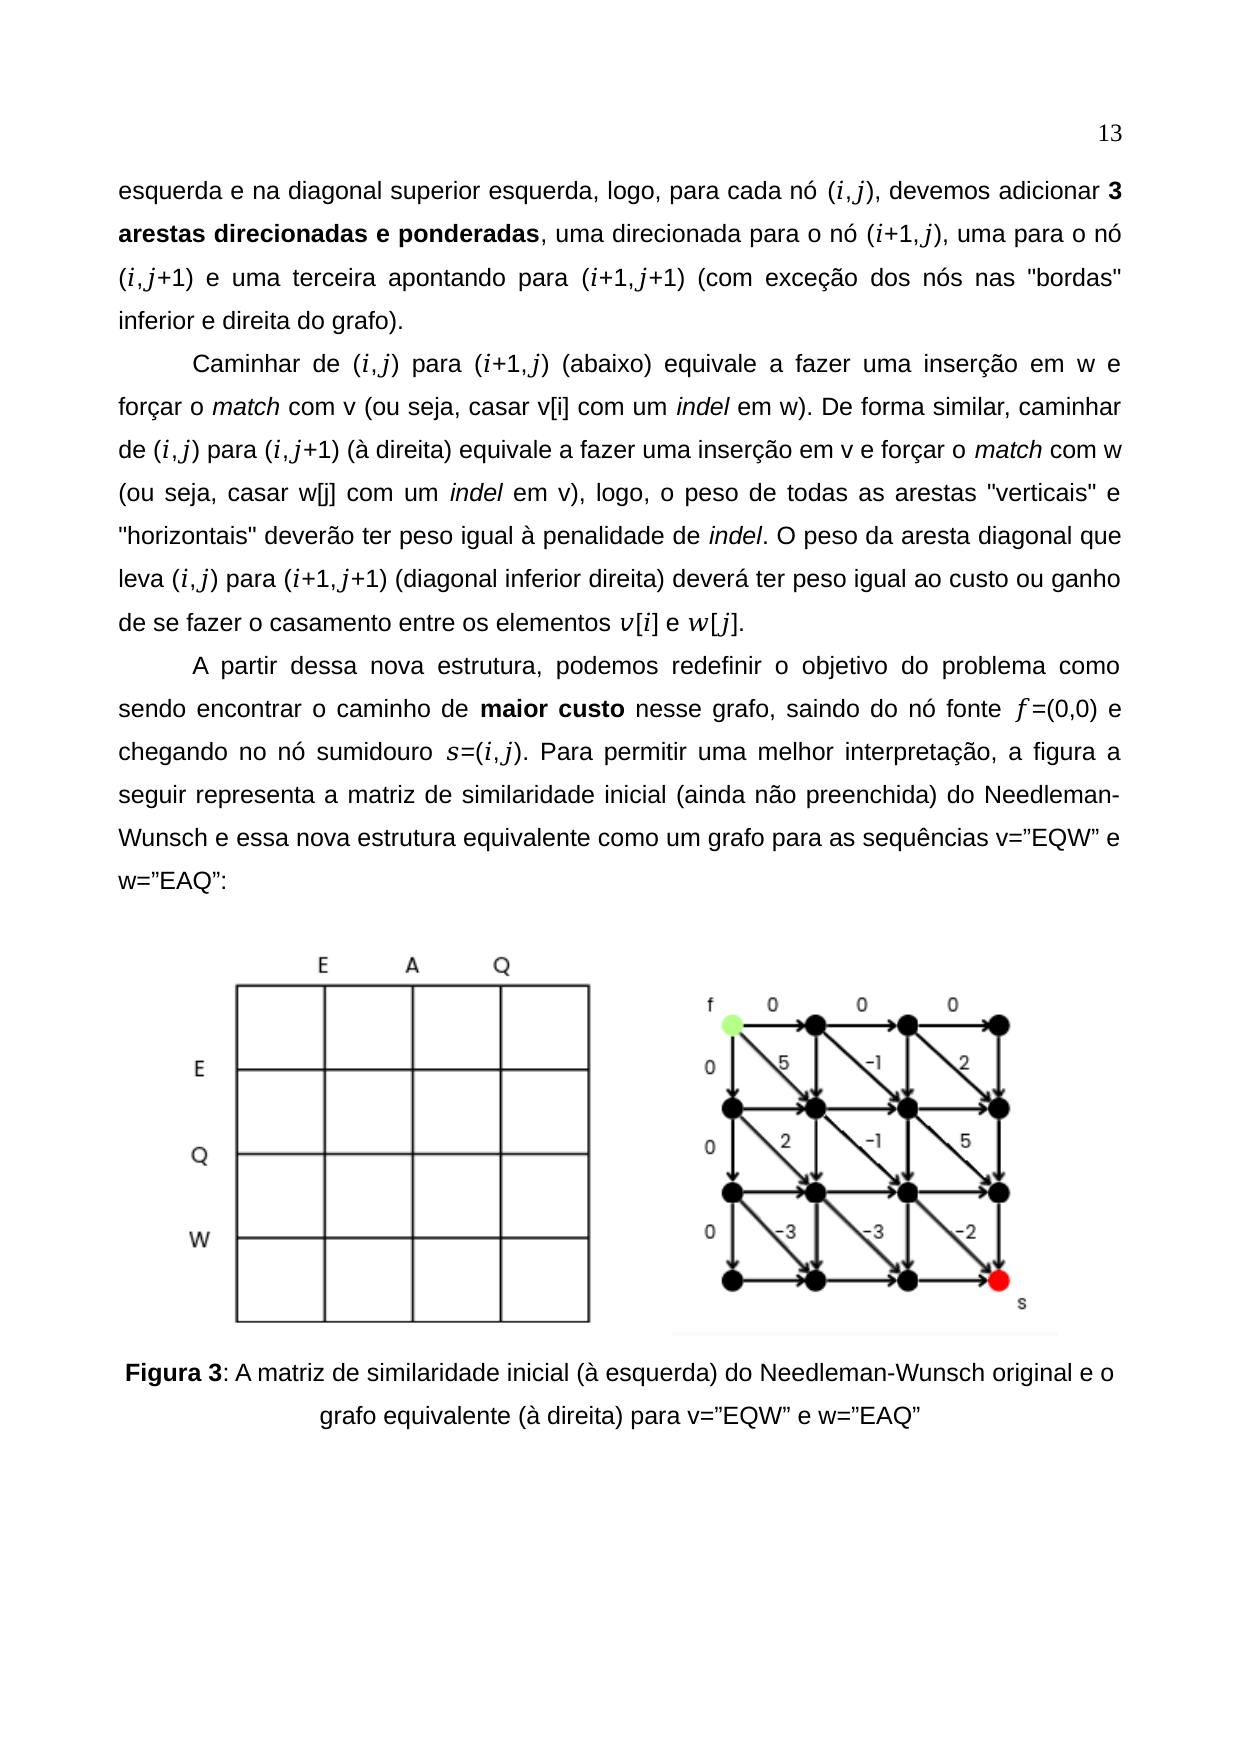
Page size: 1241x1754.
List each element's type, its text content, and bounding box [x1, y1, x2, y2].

text Caminhar de (𝑖,𝑗) para (𝑖+1,𝑗) (abaixo) equivale a fazer uma inserção em w e forçar o match com v (ou seja, casar v[i] com um indel em w). De forma similar, caminhar de (𝑖,𝑗) para (𝑖,𝑗+1) (à direita) equivale a fazer uma inserção em v e forçar o match com w (ou seja, casar w[j] com um indel em v), logo, o peso de todas as arestas "verticais" e "horizontais" deverão ter peso igual à penalidade de indel. O peso da aresta diagonal que leva (𝑖,𝑗) para (𝑖+1,𝑗+1) (diagonal inferior direita) deverá ter peso igual ao custo ou ganho de se fazer o casamento entre os elementos 𝑣[𝑖] e 𝑤[𝑗]. [118, 349, 1122, 636]
picture [179, 937, 608, 1359]
text Figura 3: A matriz de similaridade inicial (à esquerda) do Needleman-Wunsch original e o grafo equivalente (à direita) para v=”EQW” e w=”EAQ” [118, 909, 1122, 1430]
picture [672, 957, 1059, 1336]
text A partir dessa nova estrutura, podemos redefinir o objetivo do problema como sendo encontrar o caminho de maior custo nesse grafo, saindo do nó fonte 𝑓=(0,0) e chegando no nó sumidouro 𝑠=(𝑖,𝑗). Para permitir uma melhor interpretação, a figura a seguir representa a matriz de similaridade inicial (ainda não preenchida) do Needleman-Wunsch e essa nova estrutura equivalente como um grafo para as sequências v=”EQW” e w=”EAQ”: [118, 651, 1122, 895]
text esquerda e na diagonal superior esquerda, logo, para cada nó (𝑖,𝑗), devemos adicionar 3 arestas direcionadas e ponderadas, uma direcionada para o nó (𝑖+1,𝑗), uma para o nó (𝑖,𝑗+1) e uma terceira apontando para (𝑖+1,𝑗+1) (com exceção dos nós nas "bordas" inferior e direita do grafo). [118, 176, 1122, 334]
